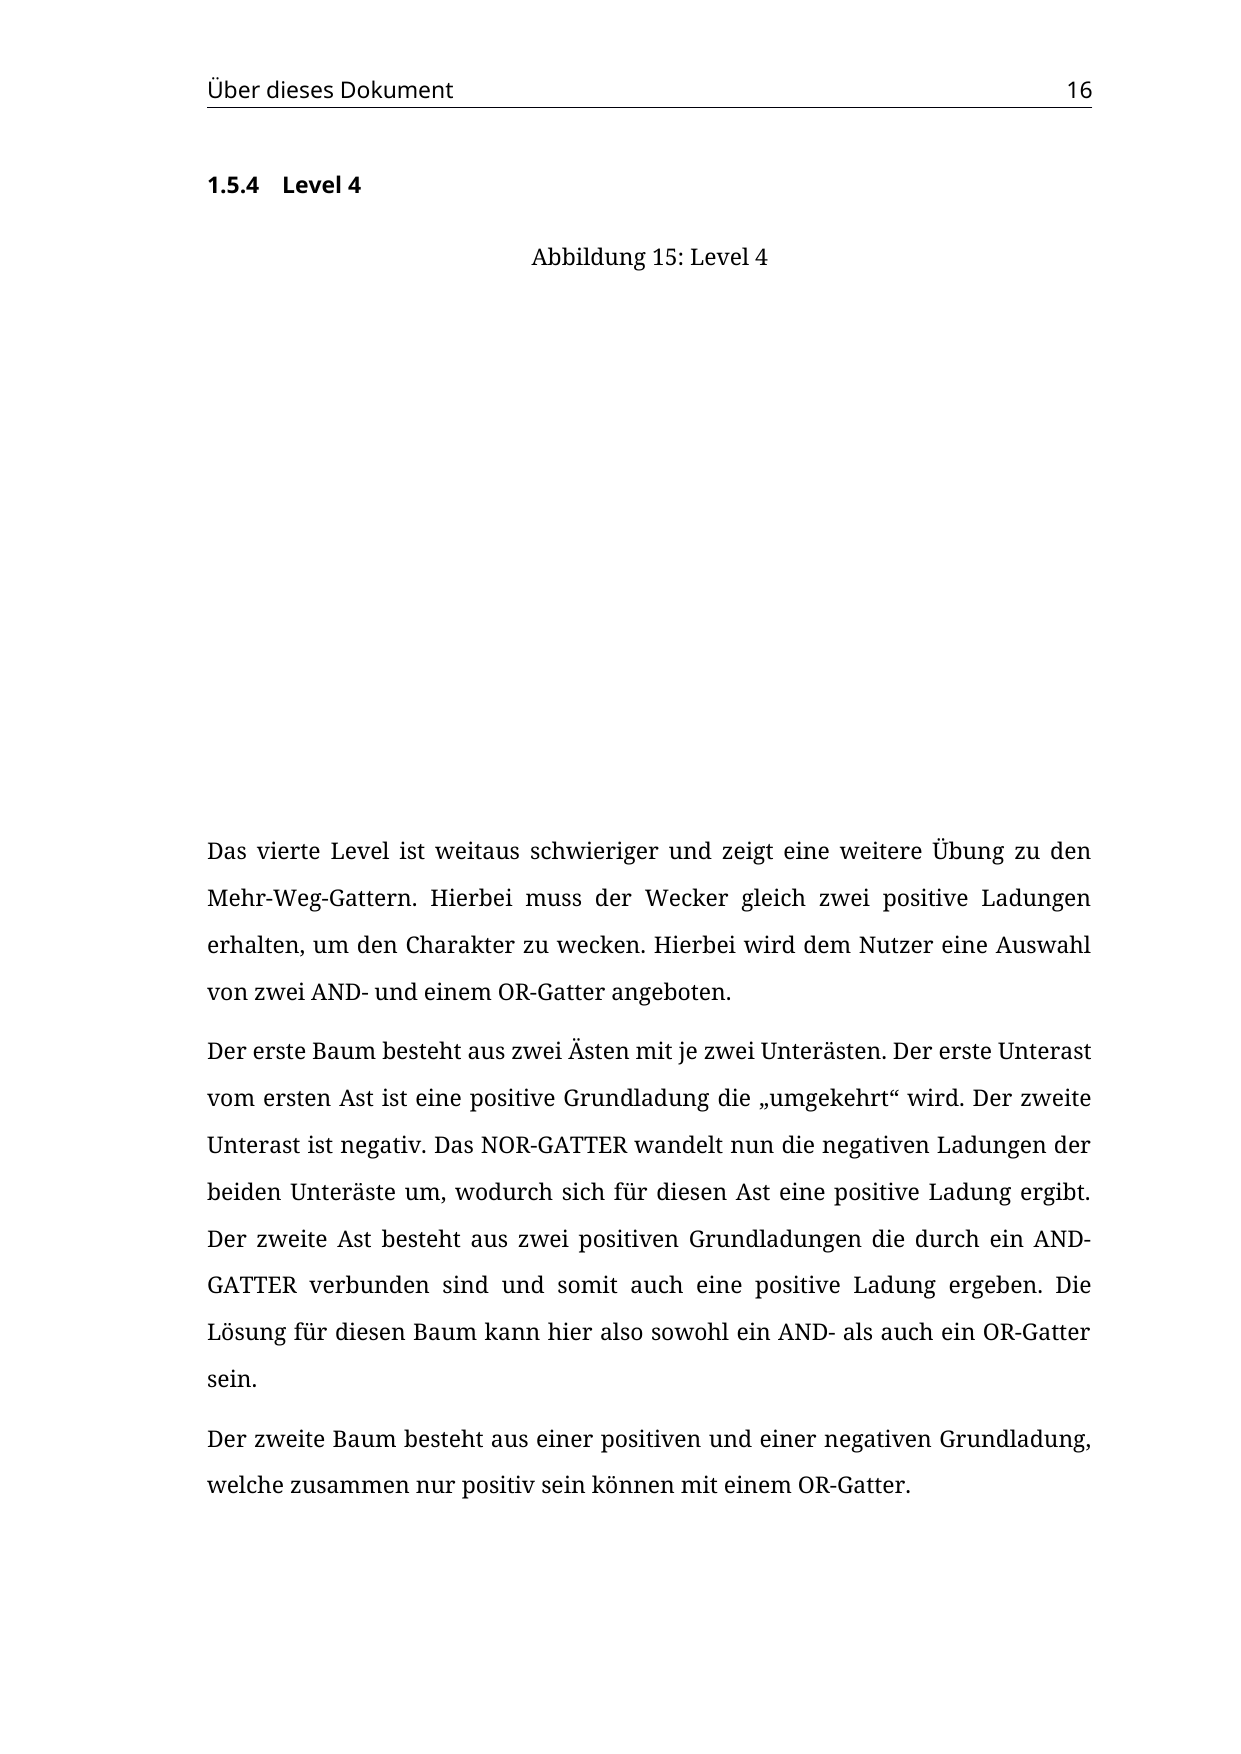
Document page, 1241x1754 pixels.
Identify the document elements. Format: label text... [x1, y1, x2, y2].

text Der erste Baum besteht aus zwei Ästen mit je zwei Unterästen. Der erste Unterast vom ersten Ast ist eine positive Grundladung die „umgekehrt“ wird. Der zweite Unterast ist negativ. Das NOR-GATTER wandelt nun die negativen Ladungen der beiden Unteräste um, wodurch sich für diesen Ast eine positive Ladung ergibt. Der zweite Ast besteht aus zwei positiven Grundladungen die durch ein AND-GATTER verbunden sind und somit auch eine positive Ladung ergeben. Die Lösung für diesen Baum kann hier also sowohl ein AND- als auch ein OR-Gatter sein. [207, 1035, 1092, 1394]
subtitle Level 4 [207, 168, 1092, 200]
text Abbildung 15: Level 4 [213, 240, 1087, 272]
text Das vierte Level ist weitaus schwieriger und zeigt eine weitere Übung zu den Mehr-Weg-Gattern. Hierbei muss der Wecker gleich zwei positive Ladungen erhalten, um den Charakter zu wecken. Hierbei wird dem Nutzer eine Auswahl von zwei AND- und einem OR-Gatter angeboten. [207, 215, 1092, 1007]
text Der zweite Baum besteht aus einer positiven und einer negativen Grundladung, welche zusammen nur positiv sein können mit einem OR-Gatter. [207, 1423, 1092, 1501]
